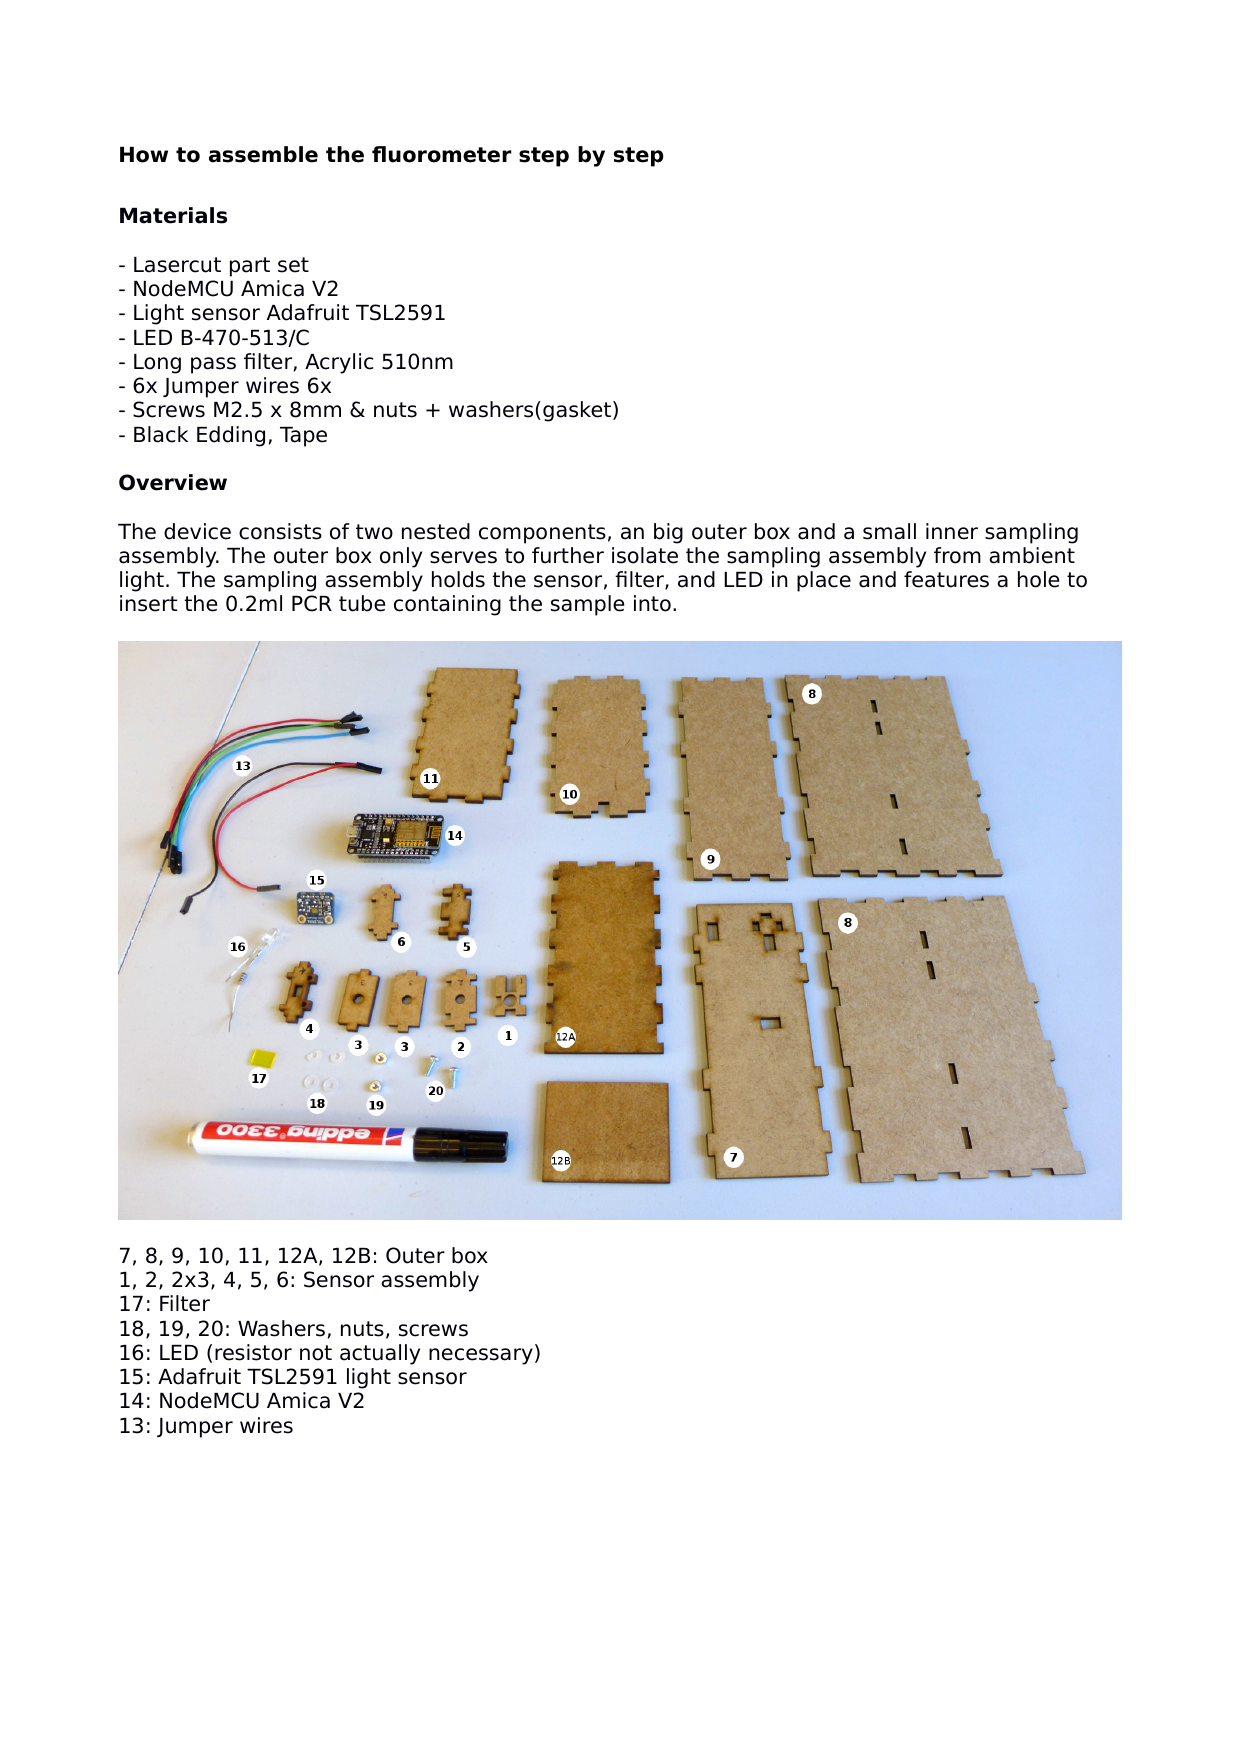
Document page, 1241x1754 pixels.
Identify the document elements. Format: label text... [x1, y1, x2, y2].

text The device consists of two nested components, an big outer box and a small inner sampling assembly. The outer box only serves to further isolate the sampling assembly from ambient light. The sampling assembly holds the sensor, filter, and LED in place and features a hole to insert the 0.2ml PCR tube containing the sample into. [118, 520, 1122, 617]
text Materials [118, 204, 1122, 228]
text 7, 8, 9, 10, 11, 12A, 12B: Outer box [118, 1244, 1122, 1268]
text - NodeMCU Amica V2 [118, 277, 1122, 301]
text 1, 2, 2x3, 4, 5, 6: Sensor assembly [118, 1268, 1122, 1292]
text - Screws M2.5 x 8mm & nuts + washers(gasket) [118, 398, 1122, 423]
text 18, 19, 20: Washers, nuts, screws [118, 1317, 1122, 1341]
text 14: NodeMCU Amica V2 [118, 1389, 1122, 1414]
text 13: Jumper wires [118, 1414, 1122, 1438]
text - Lasercut part set [118, 253, 1122, 277]
text - 6x Jumper wires 6x [118, 374, 1122, 398]
text - Long pass filter, Acrylic 510nm [118, 350, 1122, 374]
text Overview [118, 471, 1122, 495]
picture [118, 641, 1123, 1220]
text 16: LED (resistor not actually necessary) [118, 1341, 1122, 1365]
text 15: Adafruit TSL2591 light sensor [118, 1365, 1122, 1389]
text - LED B-470-513/C [118, 326, 1122, 350]
text 17: Filter [118, 1292, 1122, 1317]
title How to assemble the fluorometer step by step [118, 143, 1122, 167]
text - Black Edding, Tape [118, 423, 1122, 447]
text - Light sensor Adafruit TSL2591 [118, 301, 1122, 326]
